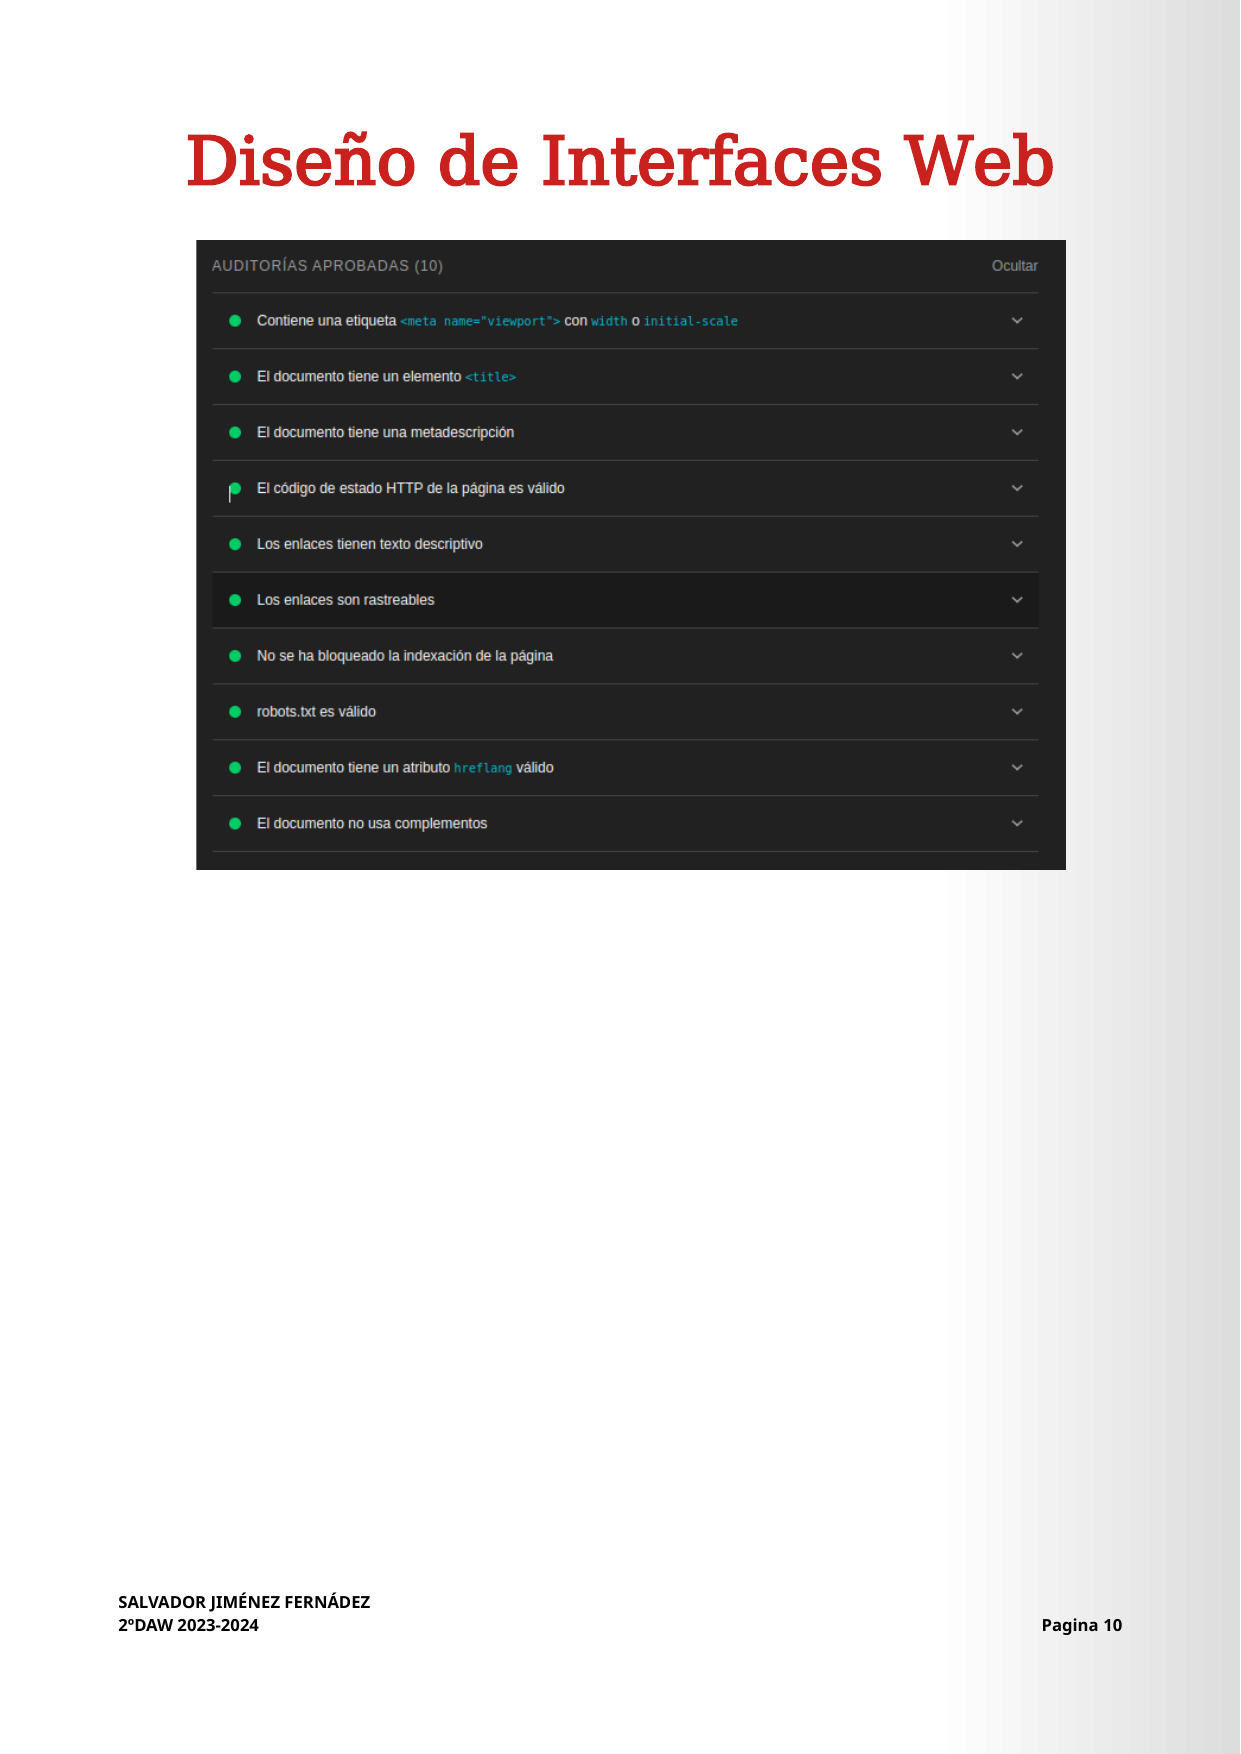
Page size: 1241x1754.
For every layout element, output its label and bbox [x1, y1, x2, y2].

picture [196, 240, 1066, 870]
